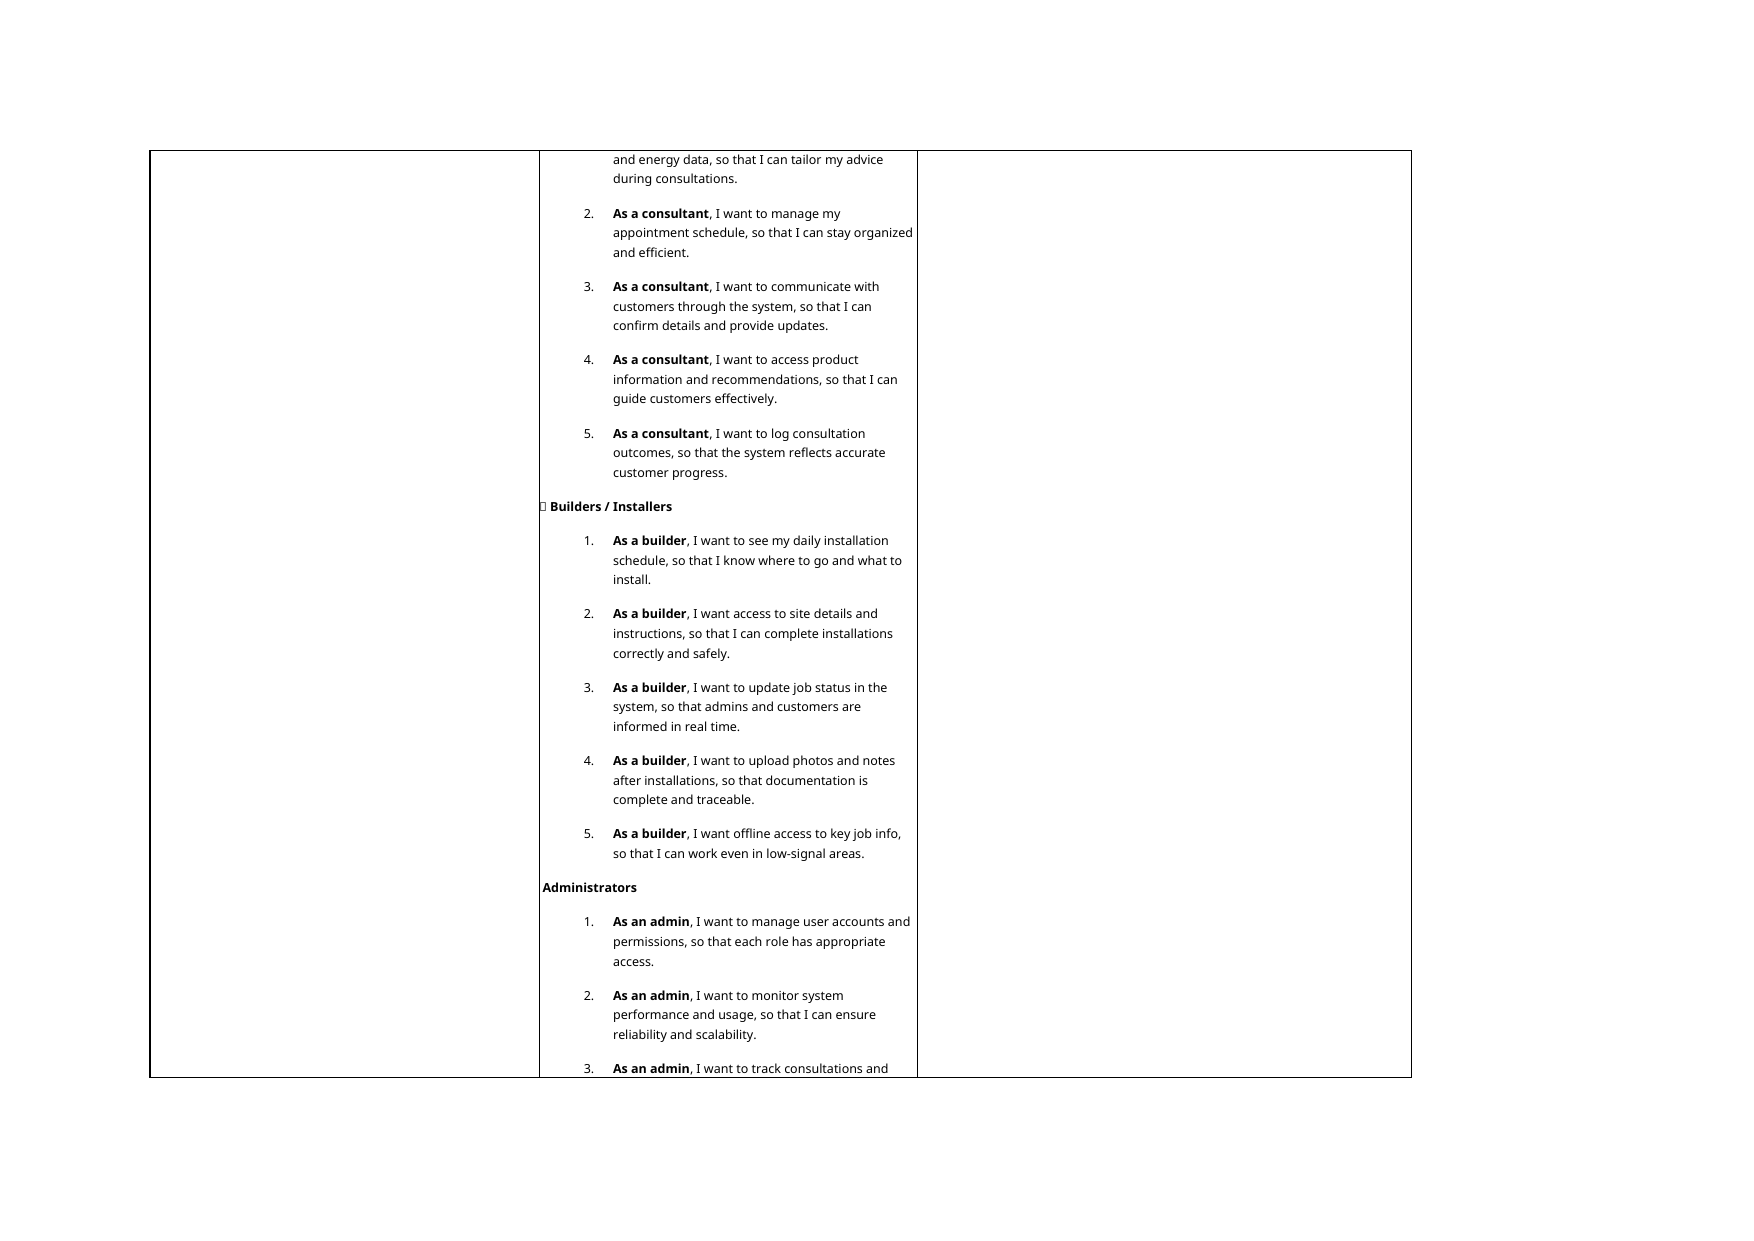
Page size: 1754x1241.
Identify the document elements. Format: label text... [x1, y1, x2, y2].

table_cell [151, 151, 539, 1077]
table_cell [918, 151, 1411, 1077]
table_cell Here are detailed user stories for each of the key user groups interacting with Rolsa Technologies’ digital system. These stories follow the format: As a [user role], I want to [goal], so that [benefit]. 👤 Customers (System Users) As a customer, I want to register an account, so that I can manage my consultations and track my energy data. As a customer, I want to calculate my carbon footprint, so that I can understand and reduce my environmental impact. As a customer, I want to schedule consultations and installations, so that I can plan my transition to green energy. As a customer, I want to access information about green energy products, so that I can make informed purchasing decisions. As a customer, I want accessibility features, so that I can use the system comfortably regardless of my abilities. As a customer, I want to track my energy usage over time, so that I can monitor progress and adjust my habits. 👨‍💼 Consultants As a consultant, I want to view customer profiles and energy data, so that I can tailor my advice during consultations. As a consultant, I want to manage my appointment schedule, so that I can stay organized and efficient. As a consultant, I want to communicate with customers through the system, so that I can confirm details and provide updates. As a consultant, I want to access product information and recommendations, so that I can guide customers effectively. As a consultant, I want to log consultation outcomes, so that the system reflects accurate customer progress. 👷 Builders / Installers As a builder, I want to see my daily installation schedule, so that I know where to go and what to install. As a builder, I want access to site details and instructions, so that I can complete installations correctly and safely. As a builder, I want to update job status in the system, so that admins and customers are informed in real time. As a builder, I want to upload photos and notes after installations, so that documentation is complete and traceable. As a builder, I want offline access to key job info, so that I can work even in low-signal areas. 🧑‍💻 Administrators As an admin, I want to manage user accounts and permissions, so that each role has appropriate access. As an admin, I want to monitor system performance and usage, so that I can ensure reliability and scalability. As an admin, I want to track consultations and installations, so that I can oversee operations and resource allocation. As an admin, I want to respond to support requests, so that users receive timely help. As an admin, I want to update product listings and content, so that customers always see current and relevant information. As an admin, I want to generate reports on energy usage and customer engagement, so that I can inform strategic decisions. Would you like these grouped into a backlog or prioritized for development planning? [540, 151, 917, 1077]
